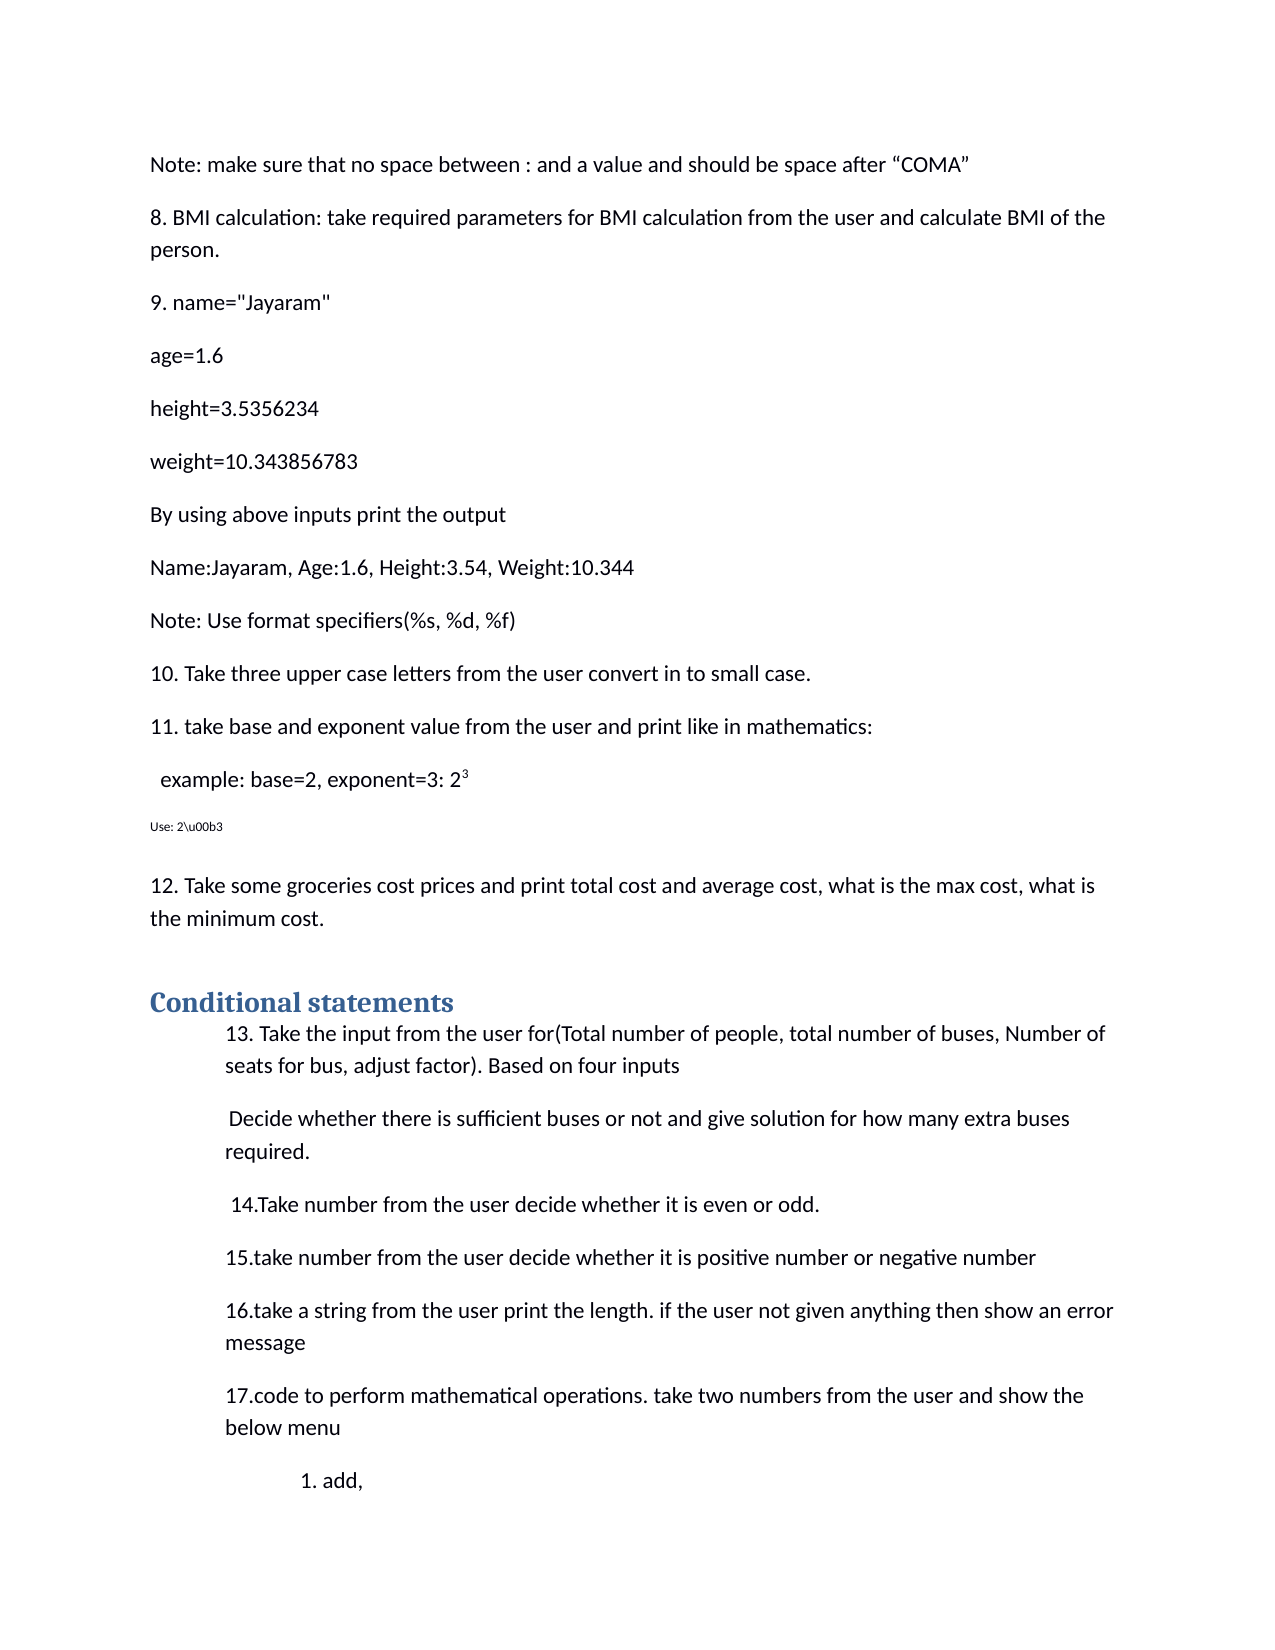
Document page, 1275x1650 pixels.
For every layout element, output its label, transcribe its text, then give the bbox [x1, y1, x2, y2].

text age=1.6 [150, 341, 1125, 369]
text Use: 2\u00b3 [150, 818, 1125, 846]
list 1. add, [225, 1466, 1125, 1494]
list 15.take number from the user decide whether it is positive number or negative number [225, 1243, 1125, 1271]
text Decide whether there is sufficient buses or not and give solution for how many extra buses required. [225, 1104, 1125, 1165]
text height=3.5356234 [150, 394, 1125, 422]
text By using above inputs print the output [150, 500, 1125, 528]
text 8. BMI calculation: take required parameters for BMI calculation from the user and calculate BMI of the person. [150, 203, 1125, 263]
text Note: make sure that no space between : and a value and should be space after “COMA” [150, 150, 1125, 178]
list 13. Take the input from the user for(Total number of people, total number of buses, Number of seats for bus, adjust factor). Based on four inputs [225, 1019, 1125, 1079]
text 11. take base and exponent value from the user and print like in mathematics: [150, 712, 1125, 740]
list 16.take a string from the user print the length. if the user not given anything then show an error message [225, 1296, 1125, 1356]
text 12. Take some groceries cost prices and print total cost and average cost, what is the max cost, what is the minimum cost. [150, 871, 1125, 932]
subtitle Conditional statements [150, 986, 1125, 1019]
text Note: Use format specifiers(%s, %d, %f) [150, 606, 1125, 634]
text Name:Jayaram, Age:1.6, Height:3.54, Weight:10.344 [150, 553, 1125, 581]
text example: base=2, exponent=3: 23 [150, 765, 1125, 793]
list 14.Take number from the user decide whether it is even or odd. [225, 1190, 1125, 1218]
text weight=10.343856783 [150, 447, 1125, 475]
text 10. Take three upper case letters from the user convert in to small case. [150, 659, 1125, 687]
list 17.code to perform mathematical operations. take two numbers from the user and show the below menu [225, 1381, 1125, 1441]
text 9. name="Jayaram" [150, 288, 1125, 316]
